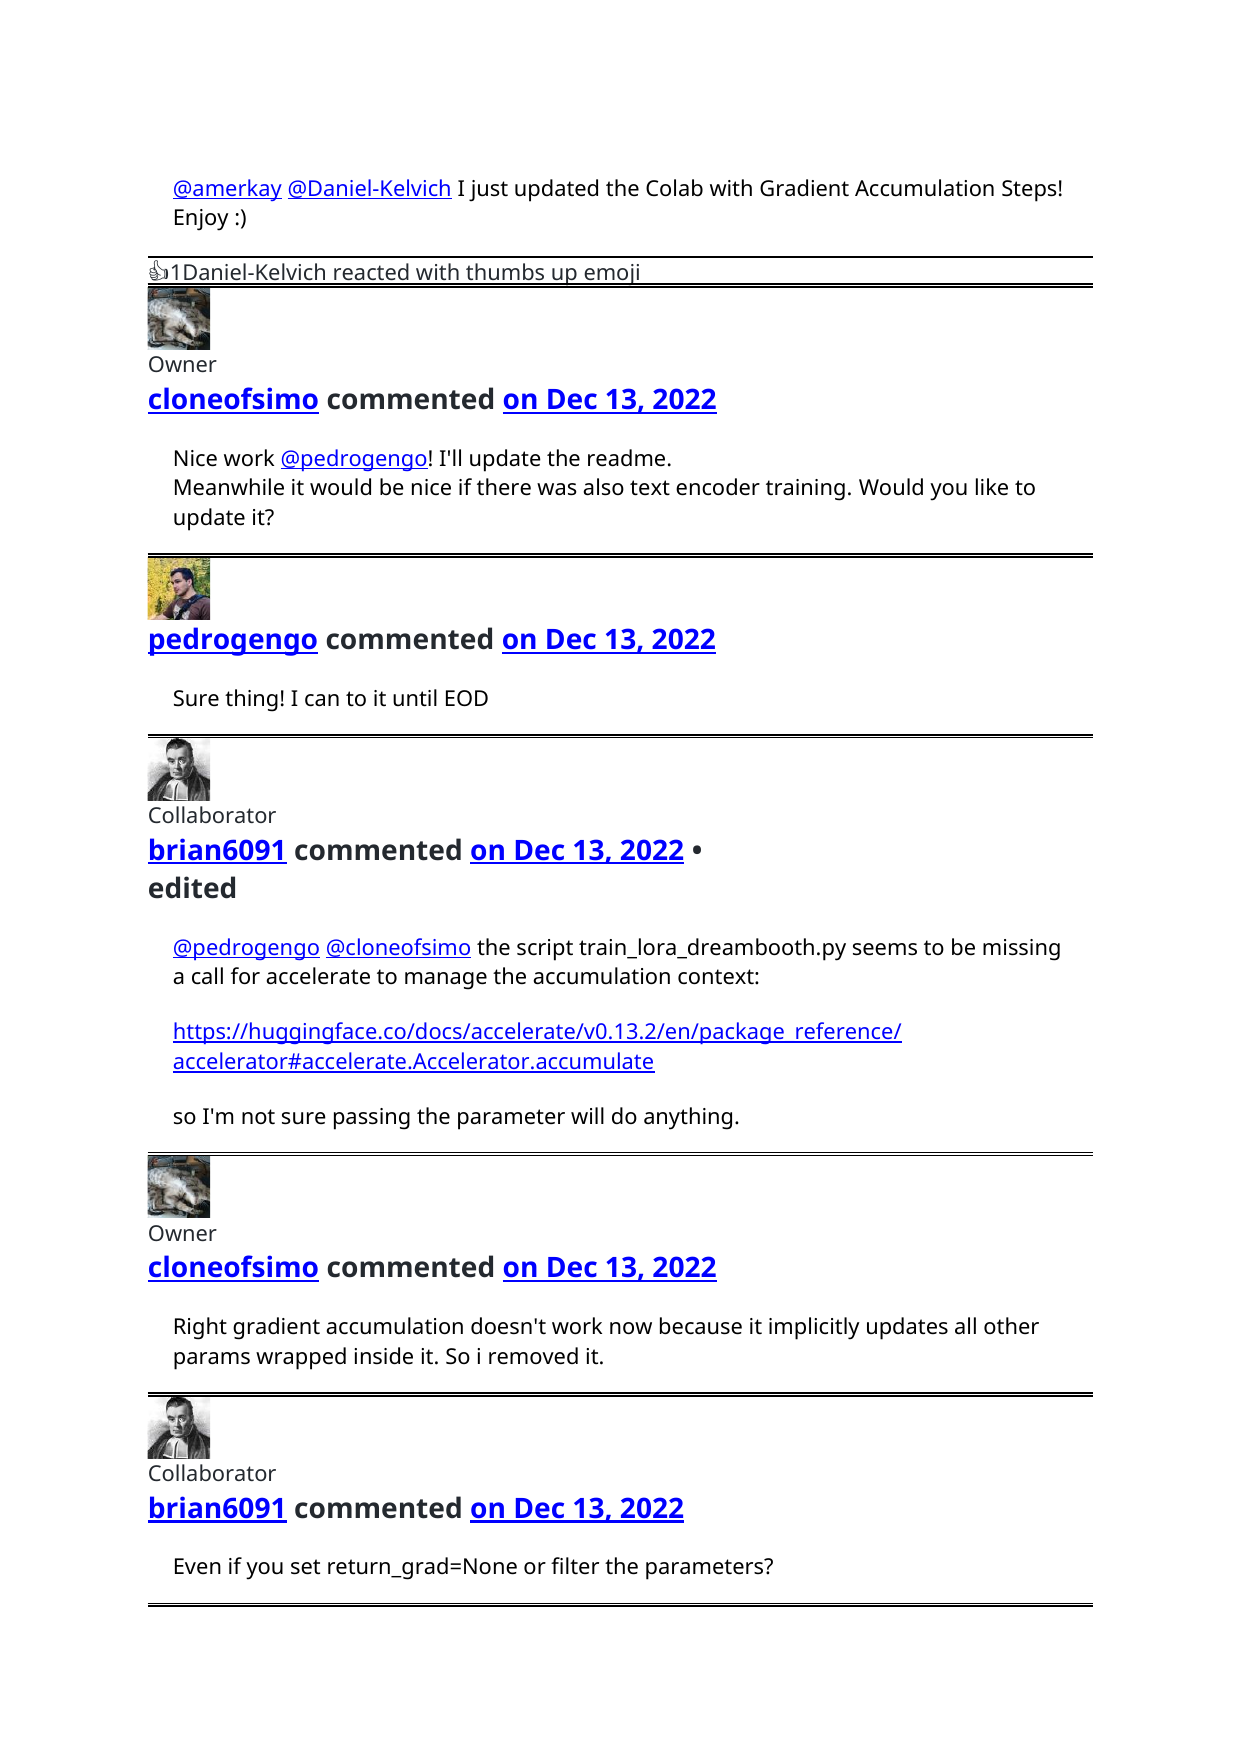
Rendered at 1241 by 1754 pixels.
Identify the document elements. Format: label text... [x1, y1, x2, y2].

table_header Even if you set return_grad=None or filter the parameters? [148, 1526, 1093, 1603]
text 👍1Daniel-Kelvich reacted with thumbs up emoji [148, 258, 1093, 283]
subtitle edited [148, 868, 1093, 907]
table_header Right gradient accumulation doesn't work now because it implicitly updates all other params wrapped inside it. So i removed it. [148, 1286, 1093, 1392]
subtitle brian6091 commented on Dec 13, 2022 [148, 1488, 1093, 1526]
table_header Sure thing! I can to it until EOD [148, 658, 1093, 734]
text Owner [148, 1218, 1093, 1248]
text Collaborator [148, 1458, 1093, 1488]
subtitle pedrogengo commented on Dec 13, 2022 [148, 619, 1093, 658]
table_header @pedrogengo @cloneofsimo the script train_lora_dreambooth.py seems to be missing a call for accelerate to manage the accumulation context: https://huggingface.co/docs/accelerate/v0.13.2/en/package_reference/accelerator#accelerate.Accelerator.accumulate so I'm not sure passing the parameter will do anything. [148, 907, 1093, 1152]
subtitle cloneofsimo commented on Dec 13, 2022 [148, 379, 1093, 418]
table_header Nice work @pedrogengo! I'll update the readme. Meanwhile it would be nice if there was also text encoder training. Would you like to update it? [148, 418, 1093, 553]
subtitle cloneofsimo commented on Dec 13, 2022 [148, 1248, 1093, 1286]
text Owner [148, 349, 1093, 379]
table_header @amerkay @Daniel-Kelvich I just updated the Colab with Gradient Accumulation Steps! Enjoy :) [148, 148, 1093, 256]
subtitle brian6091 commented on Dec 13, 2022 • [148, 830, 1093, 868]
text Collaborator [148, 800, 1093, 830]
